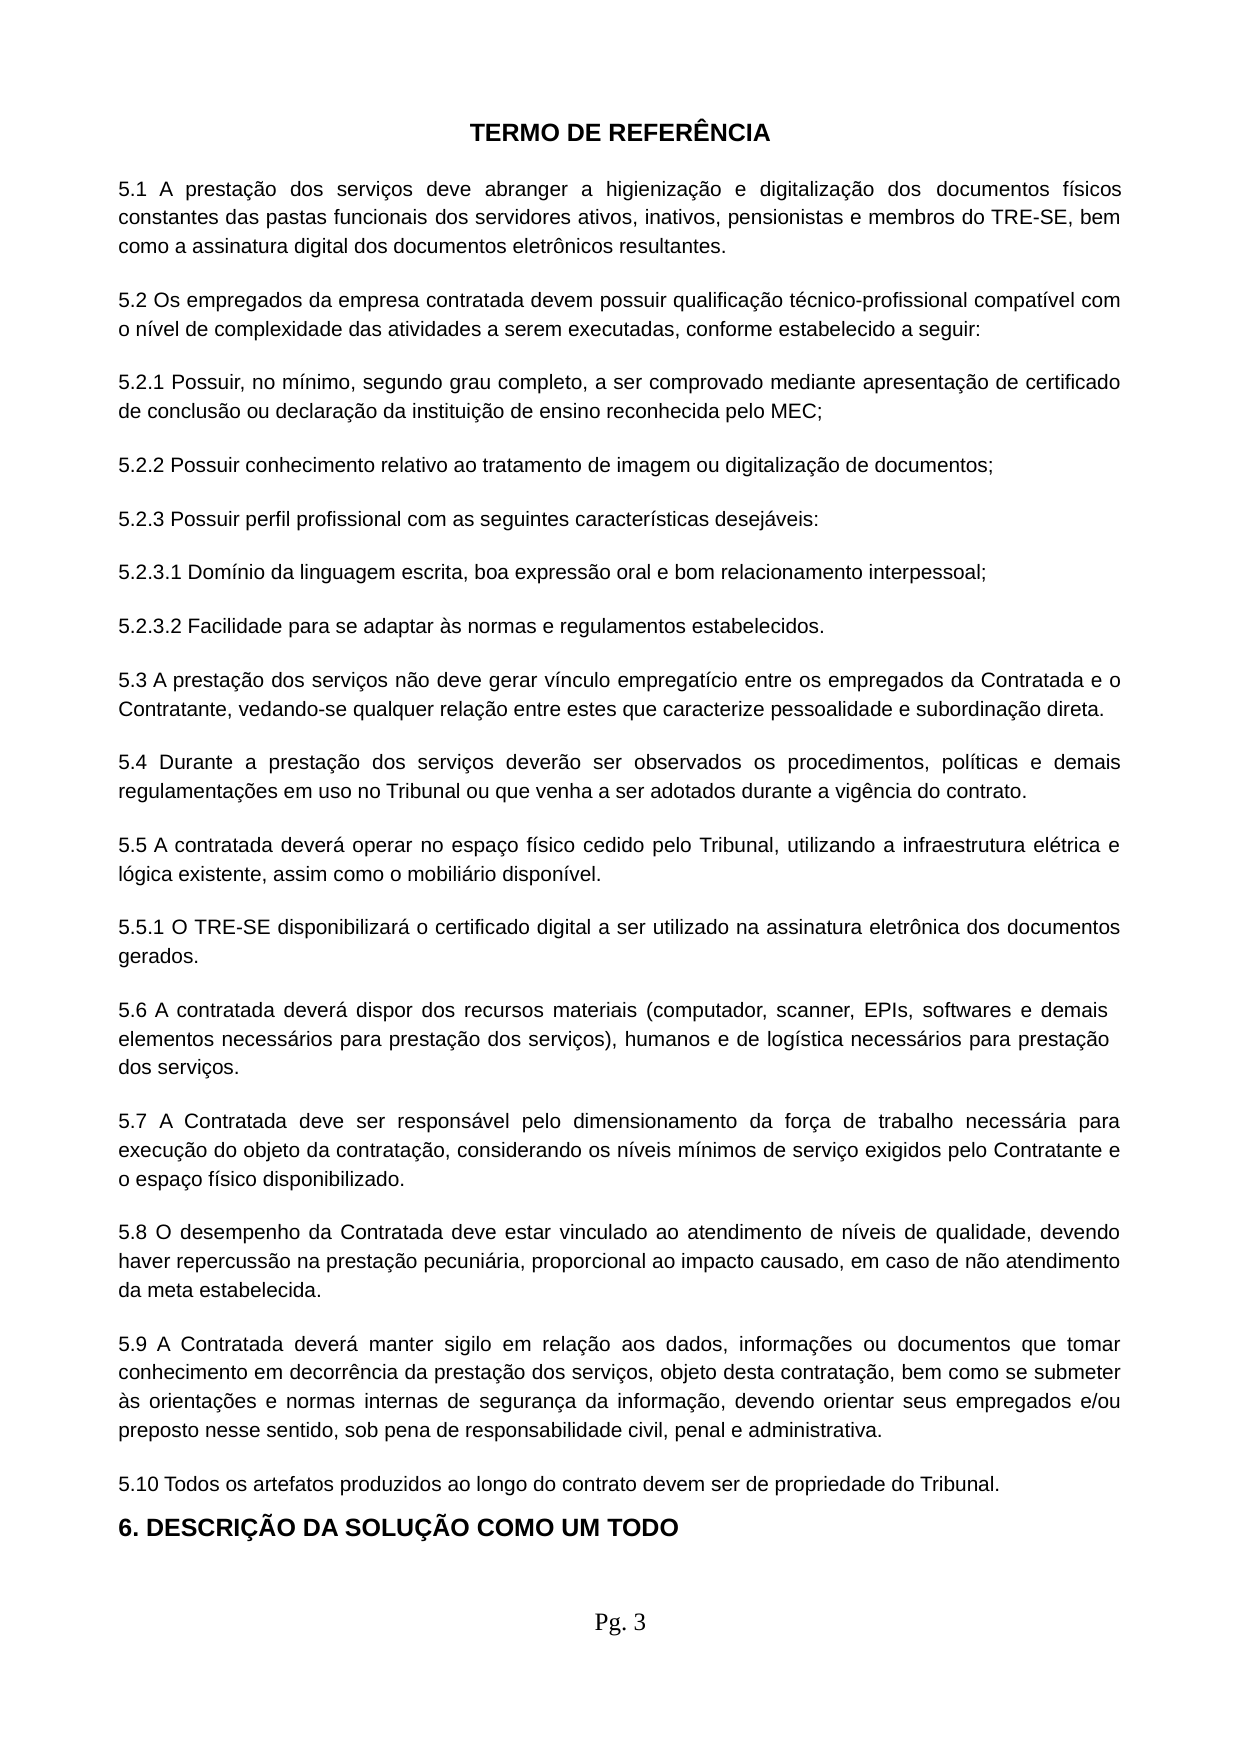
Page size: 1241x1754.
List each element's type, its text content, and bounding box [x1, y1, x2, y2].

text 5.4 Durante a prestação dos serviços deverão ser observados os procedimentos, políticas e demais regulamentações em uso no Tribunal ou que venha a ser adotados durante a vigência do contrato. [118, 750, 1122, 803]
text 5.2.3.1 Domínio da linguagem escrita, boa expressão oral e bom relacionamento interpessoal; [118, 560, 1122, 584]
text 5.6 A contratada deverá dispor dos recursos materiais (computador, scanner, EPIs, softwares e demais elementos necessários para prestação dos serviços), humanos e de logística necessários para prestação dos serviços. [118, 998, 1110, 1079]
text 5.5 A contratada deverá operar no espaço físico cedido pelo Tribunal, utilizando a infraestrutura elétrica e lógica existente, assim como o mobiliário disponível. [118, 833, 1122, 885]
text 5.7 A Contratada deve ser responsável pelo dimensionamento da força de trabalho necessária para execução do objeto da contratação, considerando os níveis mínimos de serviço exigidos pelo Contratante e o espaço físico disponibilizado. [118, 1109, 1122, 1190]
text 5.2.2 Possuir conhecimento relativo ao tratamento de imagem ou digitalização de documentos; [118, 453, 1122, 477]
text 5.2.3.2 Facilidade para se adaptar às normas e regulamentos estabelecidos. [118, 614, 1122, 638]
text 5.5.1 O TRE-SE disponibilizará o certificado digital a ser utilizado na assinatura eletrônica dos documentos gerados. [118, 915, 1122, 968]
text 5.10 Todos os artefatos produzidos ao longo do contrato devem ser de propriedade do Tribunal. [118, 1471, 1122, 1495]
text 5.1 A prestação dos serviços deve abranger a higienização e digitalização dos documentos físicos constantes das pastas funcionais dos servidores ativos, inativos, pensionistas e membros do TRE-SE, bem como a assinatura digital dos documentos eletrônicos resultantes. [118, 176, 1122, 258]
text 5.2.3 Possuir perfil profissional com as seguintes características desejáveis: [118, 506, 1122, 530]
text 5.3 A prestação dos serviços não deve gerar vínculo empregatício entre os empregados da Contratada e o Contratante, vedando-se qualquer relação entre estes que caracterize pessoalidade e subordinação direta. [118, 668, 1122, 720]
text 5.2.1 Possuir, no mínimo, segundo grau completo, a ser comprovado mediante apresentação de certificado de conclusão ou declaração da instituição de ensino reconhecida pelo MEC; [118, 370, 1122, 423]
text 5.9 A Contratada deverá manter sigilo em relação aos dados, informações ou documentos que tomar conhecimento em decorrência da prestação dos serviços, objeto desta contratação, bem como se submeter às orientações e normas internas de segurança da informação, devendo orientar seus empregados e/ou preposto nesse sentido, sob pena de responsabilidade civil, penal e administrativa. [118, 1331, 1122, 1442]
text 5.8 O desempenho da Contratada deve estar vinculado ao atendimento de níveis de qualidade, devendo haver repercussão na prestação pecuniária, proporcional ao impacto causado, em caso de não atendimento da meta estabelecida. [118, 1220, 1122, 1302]
text 5.2 Os empregados da empresa contratada devem possuir qualificação técnico-profissional compatível com o nível de complexidade das atividades a serem executadas, conforme estabelecido a seguir: [118, 288, 1122, 340]
text 6. DESCRIÇÃO DA SOLUÇÃO COMO UM TODO [118, 1513, 1122, 1541]
